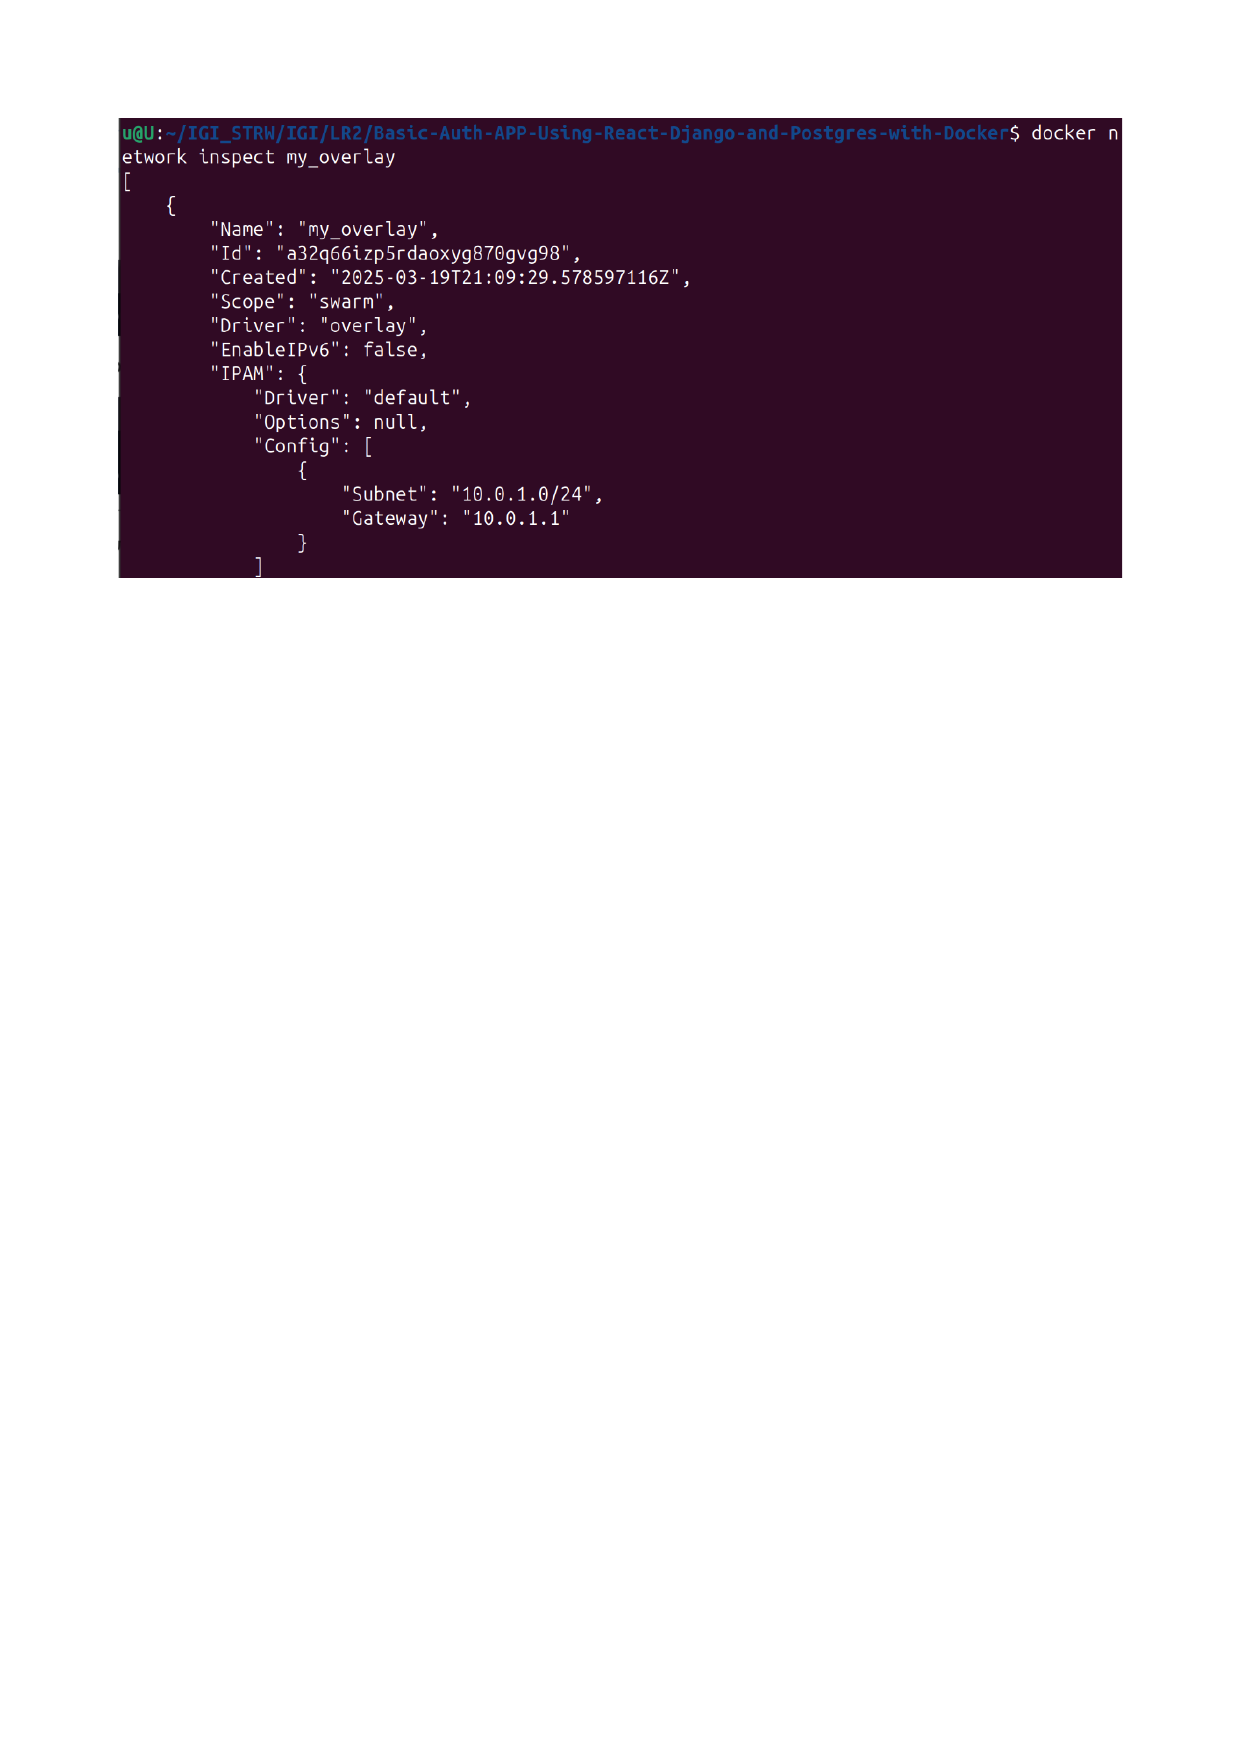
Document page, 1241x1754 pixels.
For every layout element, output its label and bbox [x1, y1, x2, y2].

picture [118, 118, 1123, 578]
